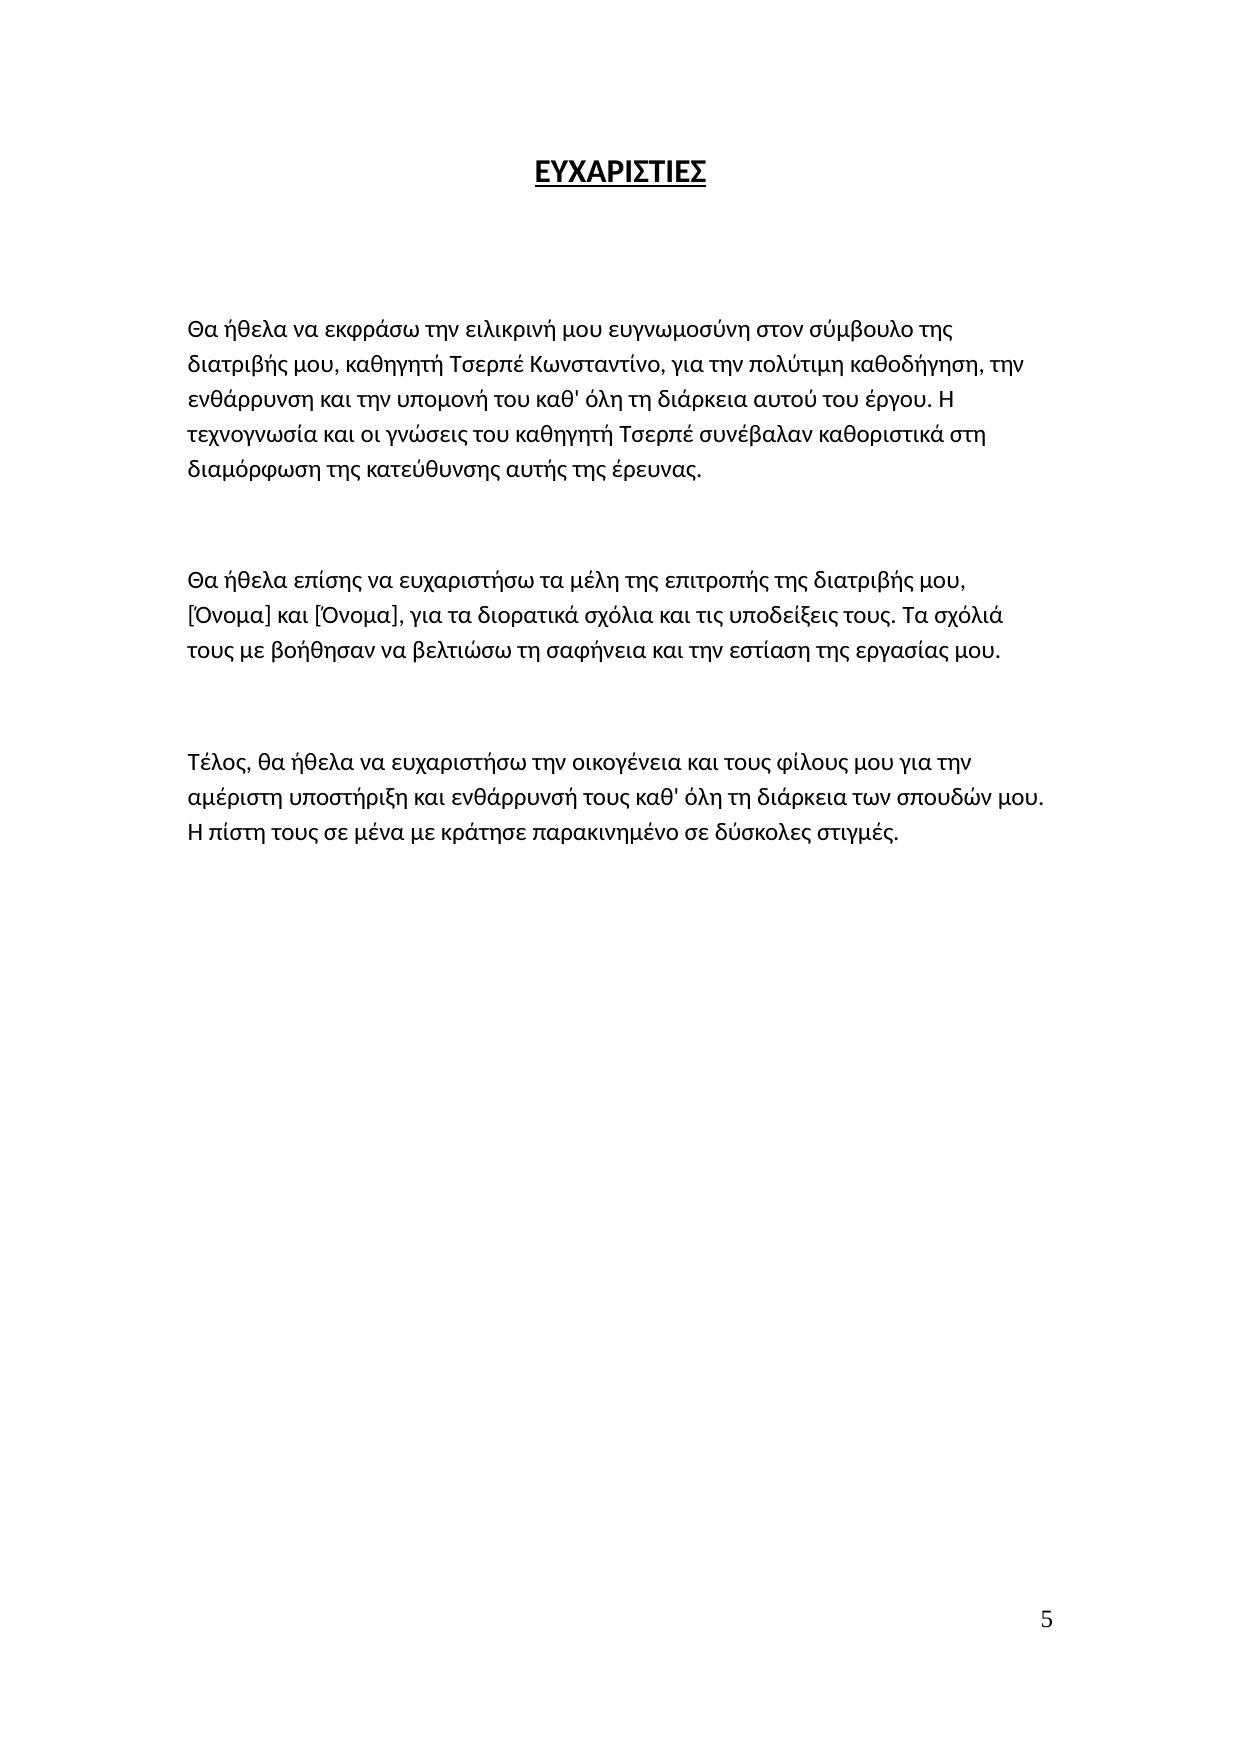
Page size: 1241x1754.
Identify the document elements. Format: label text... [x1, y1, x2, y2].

text Θα ήθελα επίσης να ευχαριστήσω τα μέλη της επιτροπής της διατριβής μου, [Όνομα] και [Όνομα], για τα διορατικά σχόλια και τις υποδείξεις τους. Τα σχόλιά τους με βοήθησαν να βελτιώσω τη σαφήνεια και την εστίαση της εργασίας μου. [187, 564, 1053, 665]
text Θα ήθελα να εκφράσω την ειλικρινή μου ευγνωμοσύνη στον σύμβουλο της διατριβής μου, καθηγητή Τσερπέ Κωνσταντίνο, για την πολύτιμη καθοδήγηση, την ενθάρρυνση και την υπομονή του καθ' όλη τη διάρκεια αυτού του έργου. Η τεχνογνωσία και οι γνώσεις του καθηγητή Τσερπέ συνέβαλαν καθοριστικά στη διαμόρφωση της κατεύθυνσης αυτής της έρευνας. [187, 313, 1053, 483]
text Τέλος, θα ήθελα να ευχαριστήσω την οικογένεια και τους φίλους μου για την αμέριστη υποστήριξη και ενθάρρυνσή τους καθ' όλη τη διάρκεια των σπουδών μου. Η πίστη τους σε μένα με κράτησε παρακινημένο σε δύσκολες στιγμές. [187, 746, 1053, 847]
text ΕΥΧΑΡΙΣΤΙΕΣ [187, 150, 1053, 191]
